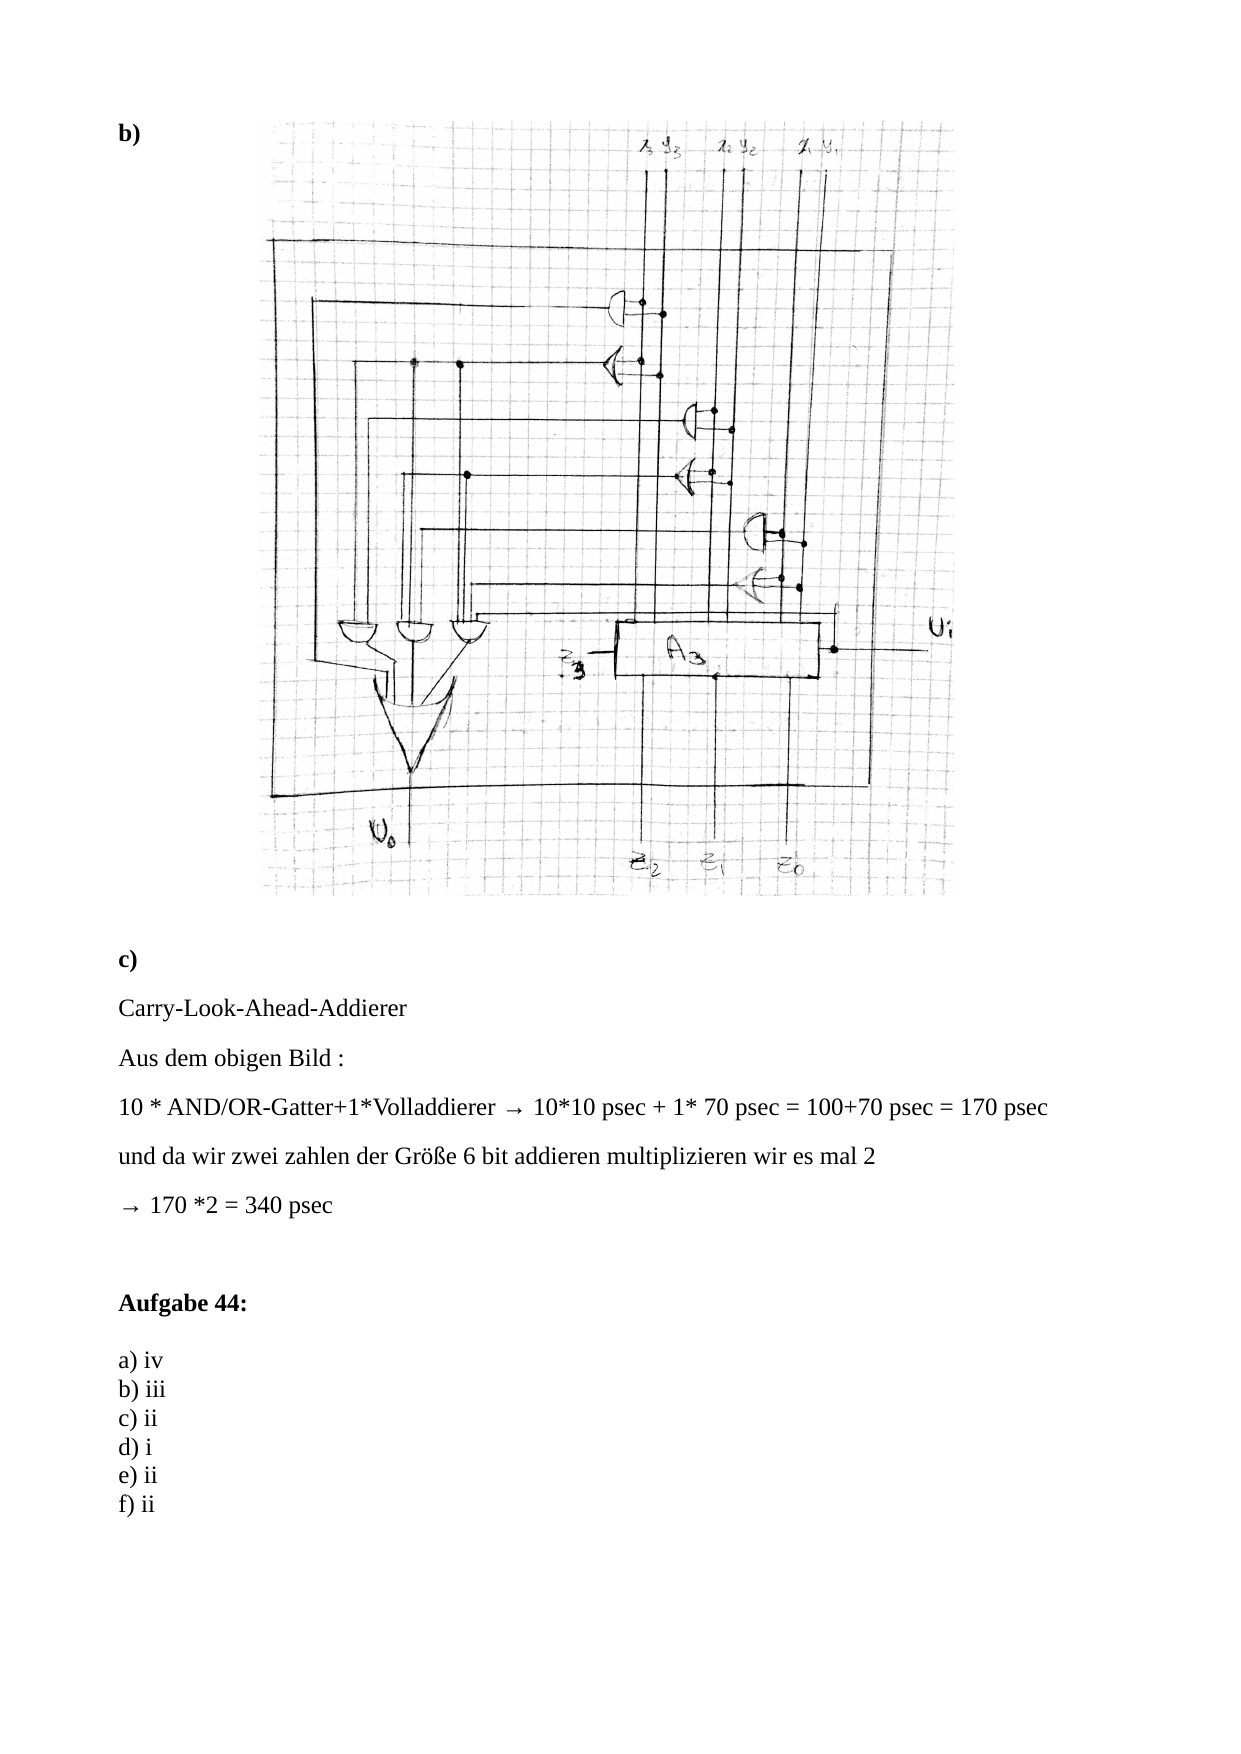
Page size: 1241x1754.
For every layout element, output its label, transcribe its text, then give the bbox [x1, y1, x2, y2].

picture [259, 120, 955, 896]
text e) ii [118, 1460, 1122, 1489]
text b) iii [118, 1374, 1122, 1403]
text Carry-Look-Ahead-Addierer [118, 993, 1122, 1022]
text d) i [118, 1432, 1122, 1460]
text und da wir zwei zahlen der Größe 6 bit addieren multiplizieren wir es mal 2 [118, 1141, 1122, 1169]
text f) ii [118, 1489, 1122, 1518]
text → 170 *2 = 340 psec [118, 1190, 1122, 1218]
text a) iv [118, 1345, 1122, 1374]
text c) ii [118, 1403, 1122, 1432]
text Aufgabe 44: [118, 1288, 1122, 1317]
text b) [118, 118, 1122, 895]
text c) [118, 944, 1122, 973]
text Aus dem obigen Bild : [118, 1043, 1122, 1071]
text 10 * AND/OR-Gatter+1*Volladdierer → 10*10 psec + 1* 70 psec = 100+70 psec = 170 psec [118, 1092, 1122, 1120]
